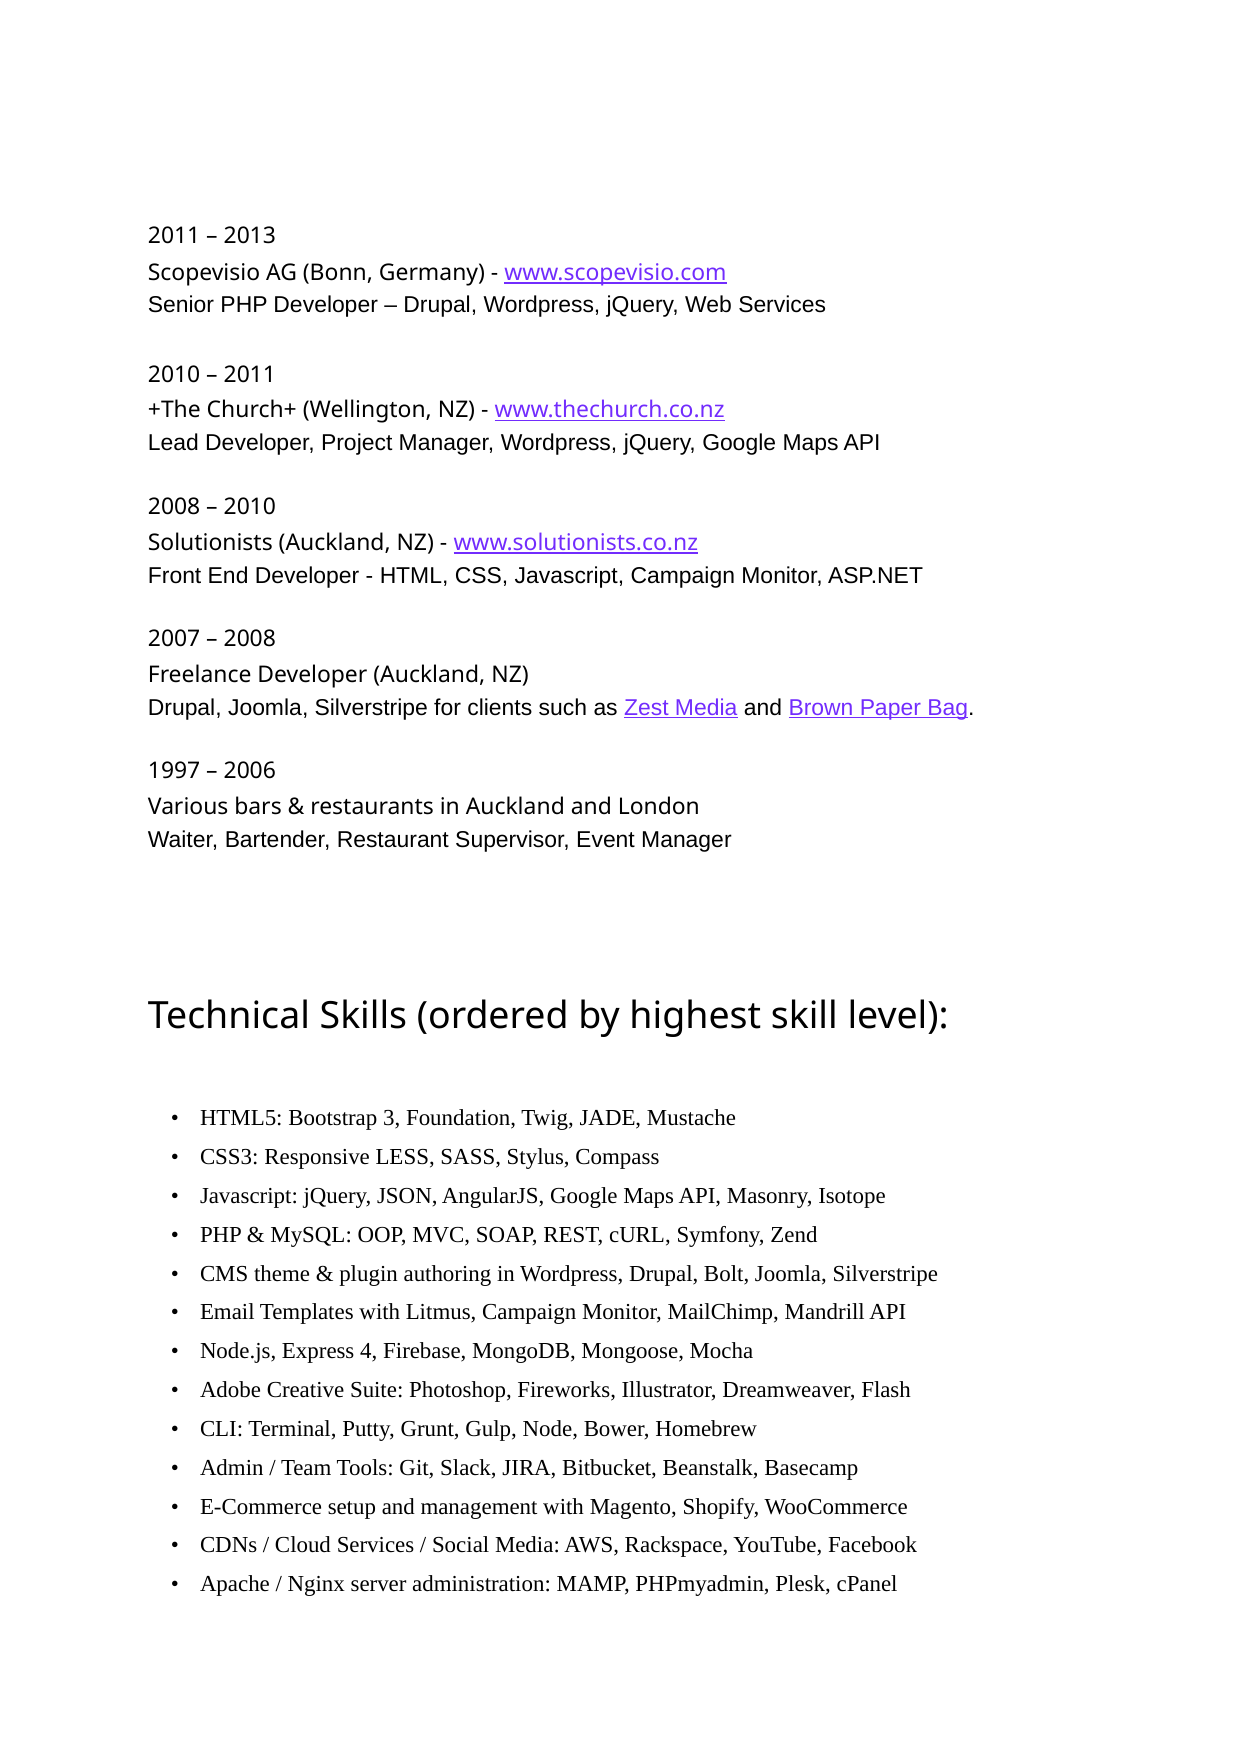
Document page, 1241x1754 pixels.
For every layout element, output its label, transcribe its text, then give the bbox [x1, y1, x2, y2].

list CDNs / Cloud Services / Social Media: AWS, Rackspace, YouTube, Facebook [171, 1532, 1093, 1558]
text +The Church+ (Wellington, NZ) - www.thechurch.co.nz [148, 393, 1093, 425]
text Freelance Developer (Auckland, NZ) [148, 658, 1093, 689]
list Node.js, Express 4, Firebase, MongoDB, Mongoose, Mocha [171, 1337, 1093, 1364]
text Drupal, Joomla, Silverstripe for clients such as Zest Media and Brown Paper Bag. [148, 694, 1093, 720]
list CSS3: Responsive LESS, SASS, Stylus, Compass [171, 1143, 1093, 1169]
text Lead Developer, Project Manager, Wordpress, jQuery, Google Maps API [148, 429, 1093, 456]
list HTML5: Bootstrap 3, Foundation, Twig, JADE, Mustache [171, 1104, 1093, 1131]
text Technical Skills (ordered by highest skill level): [148, 989, 1093, 1040]
text 1997 – 2006 [148, 754, 1093, 786]
list PHP & MySQL: OOP, MVC, SOAP, REST, cURL, Symfony, Zend [171, 1221, 1093, 1247]
text 2007 – 2008 [148, 622, 1093, 653]
list CMS theme & plugin authoring in Wordpress, Drupal, Bolt, Joomla, Silverstripe [171, 1259, 1093, 1286]
text 2011 – 2013 [148, 219, 1093, 251]
text Scopevisio AG (Bonn, Germany) - www.scopevisio.com [148, 255, 1093, 287]
list Apache / Nginx server administration: MAMP, PHPmyadmin, Plesk, cPanel [171, 1570, 1093, 1597]
list CLI: Terminal, Putty, Grunt, Gulp, Node, Bower, Homebrew [171, 1415, 1093, 1441]
list Admin / Team Tools: Git, Slack, JIRA, Bitbucket, Beanstalk, Basecamp [171, 1454, 1093, 1480]
text 2010 – 2011 [148, 357, 1093, 389]
text Various bars & restaurants in Auckland and London [148, 790, 1093, 822]
text Waiter, Bartender, Restaurant Supervisor, Event Manager [148, 826, 1093, 853]
list Adobe Creative Suite: Photoshop, Fireworks, Illustrator, Dreamweaver, Flash [171, 1376, 1093, 1402]
list Javascript: jQuery, JSON, AngularJS, Google Maps API, Masonry, Isotope [171, 1182, 1093, 1208]
list E-Commerce setup and management with Magento, Shopify, WooCommerce [171, 1493, 1093, 1519]
text Solutionists (Auckland, NZ) - www.solutionists.co.nz [148, 526, 1093, 557]
text Senior PHP Developer – Drupal, Wordpress, jQuery, Web Services [148, 291, 1093, 318]
list Email Templates with Litmus, Campaign Monitor, MailChimp, Mandrill API [171, 1298, 1093, 1325]
text Front End Developer - HTML, CSS, Javascript, Campaign Monitor, ASP.NET [148, 562, 1093, 588]
text 2008 – 2010 [148, 490, 1093, 521]
